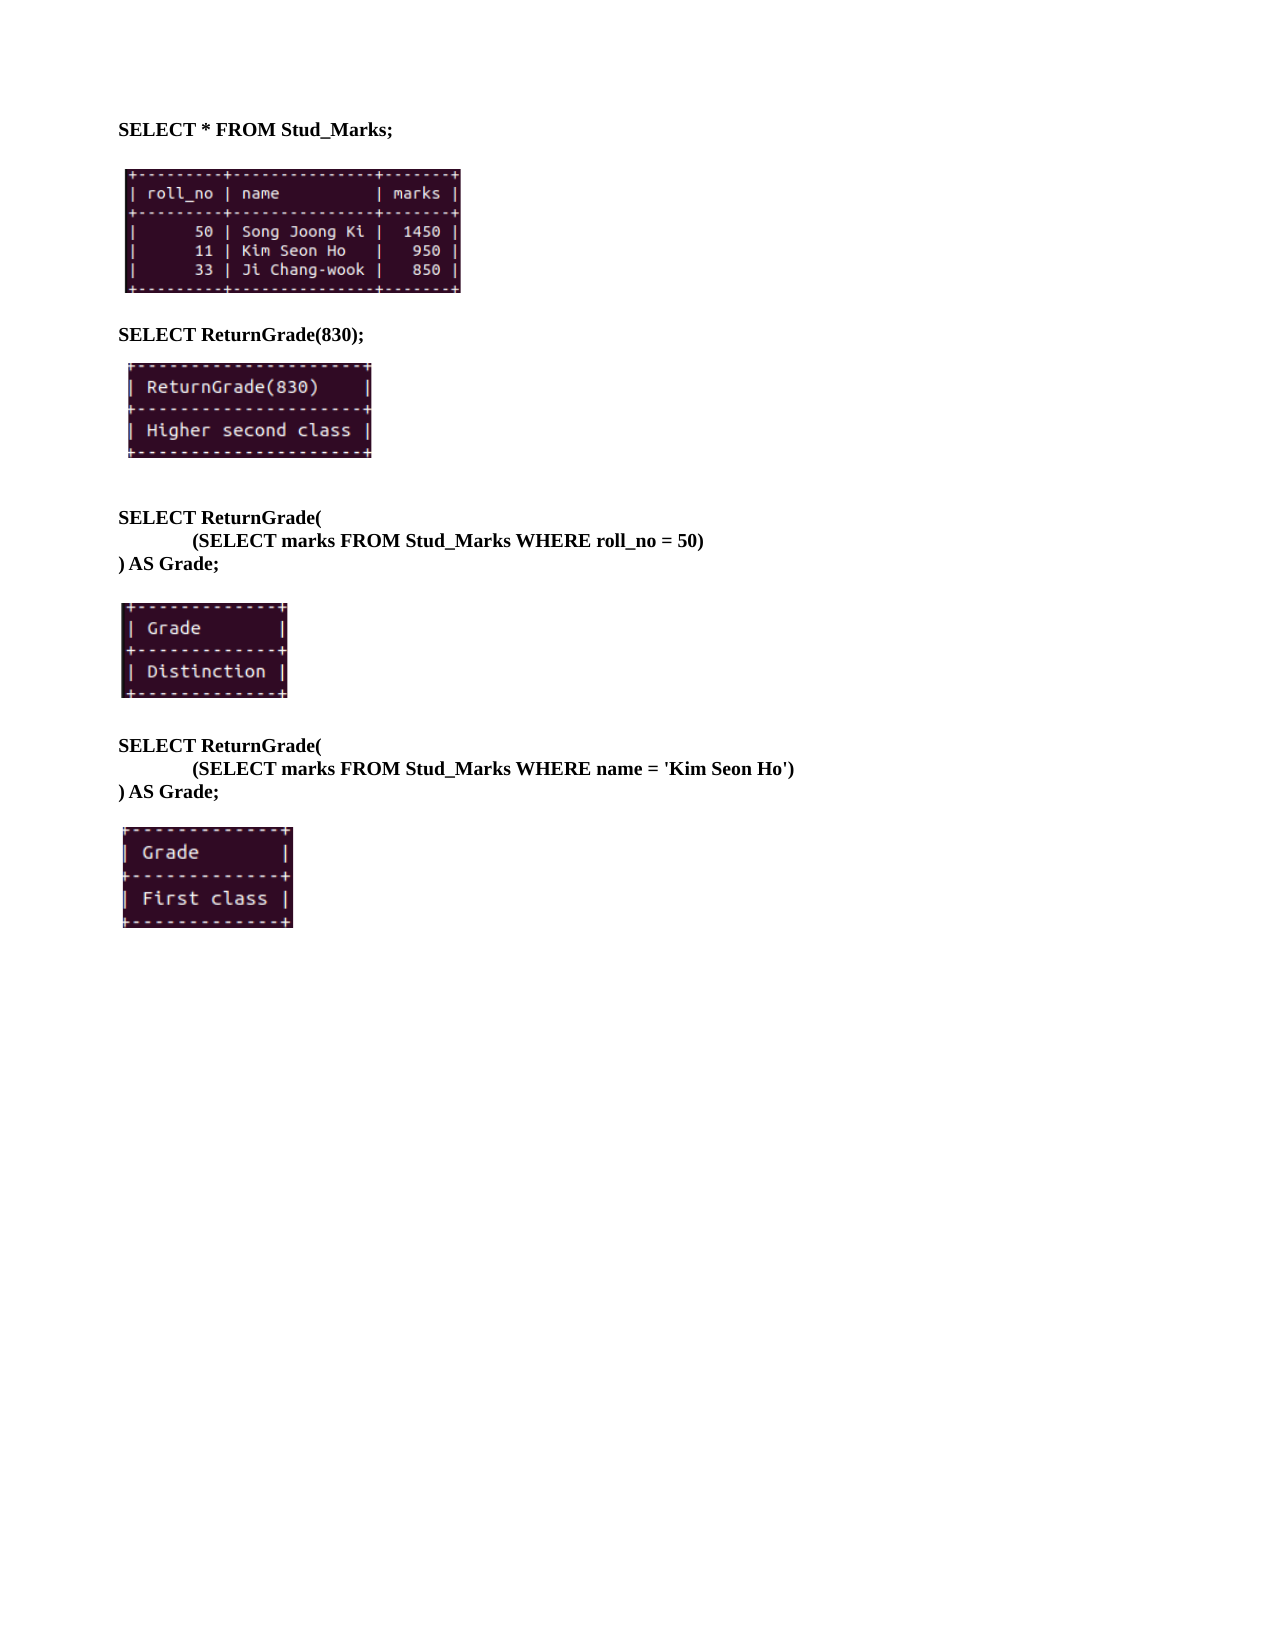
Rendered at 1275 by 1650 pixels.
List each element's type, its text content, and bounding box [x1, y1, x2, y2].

picture [122, 827, 294, 928]
picture [124, 169, 461, 293]
text SELECT ReturnGrade( [118, 506, 1157, 529]
picture [121, 603, 288, 698]
text (SELECT marks FROM Stud_Marks WHERE roll_no = 50) [118, 529, 1157, 552]
text SELECT ReturnGrade(830); [118, 323, 1157, 346]
text SELECT * FROM Stud_Marks; [118, 118, 1157, 141]
picture [128, 363, 372, 458]
text SELECT ReturnGrade( [118, 734, 1157, 757]
text ) AS Grade; [118, 780, 1157, 802]
text (SELECT marks FROM Stud_Marks WHERE name = 'Kim Seon Ho') [118, 757, 1157, 780]
text ) AS Grade; [118, 552, 1157, 574]
